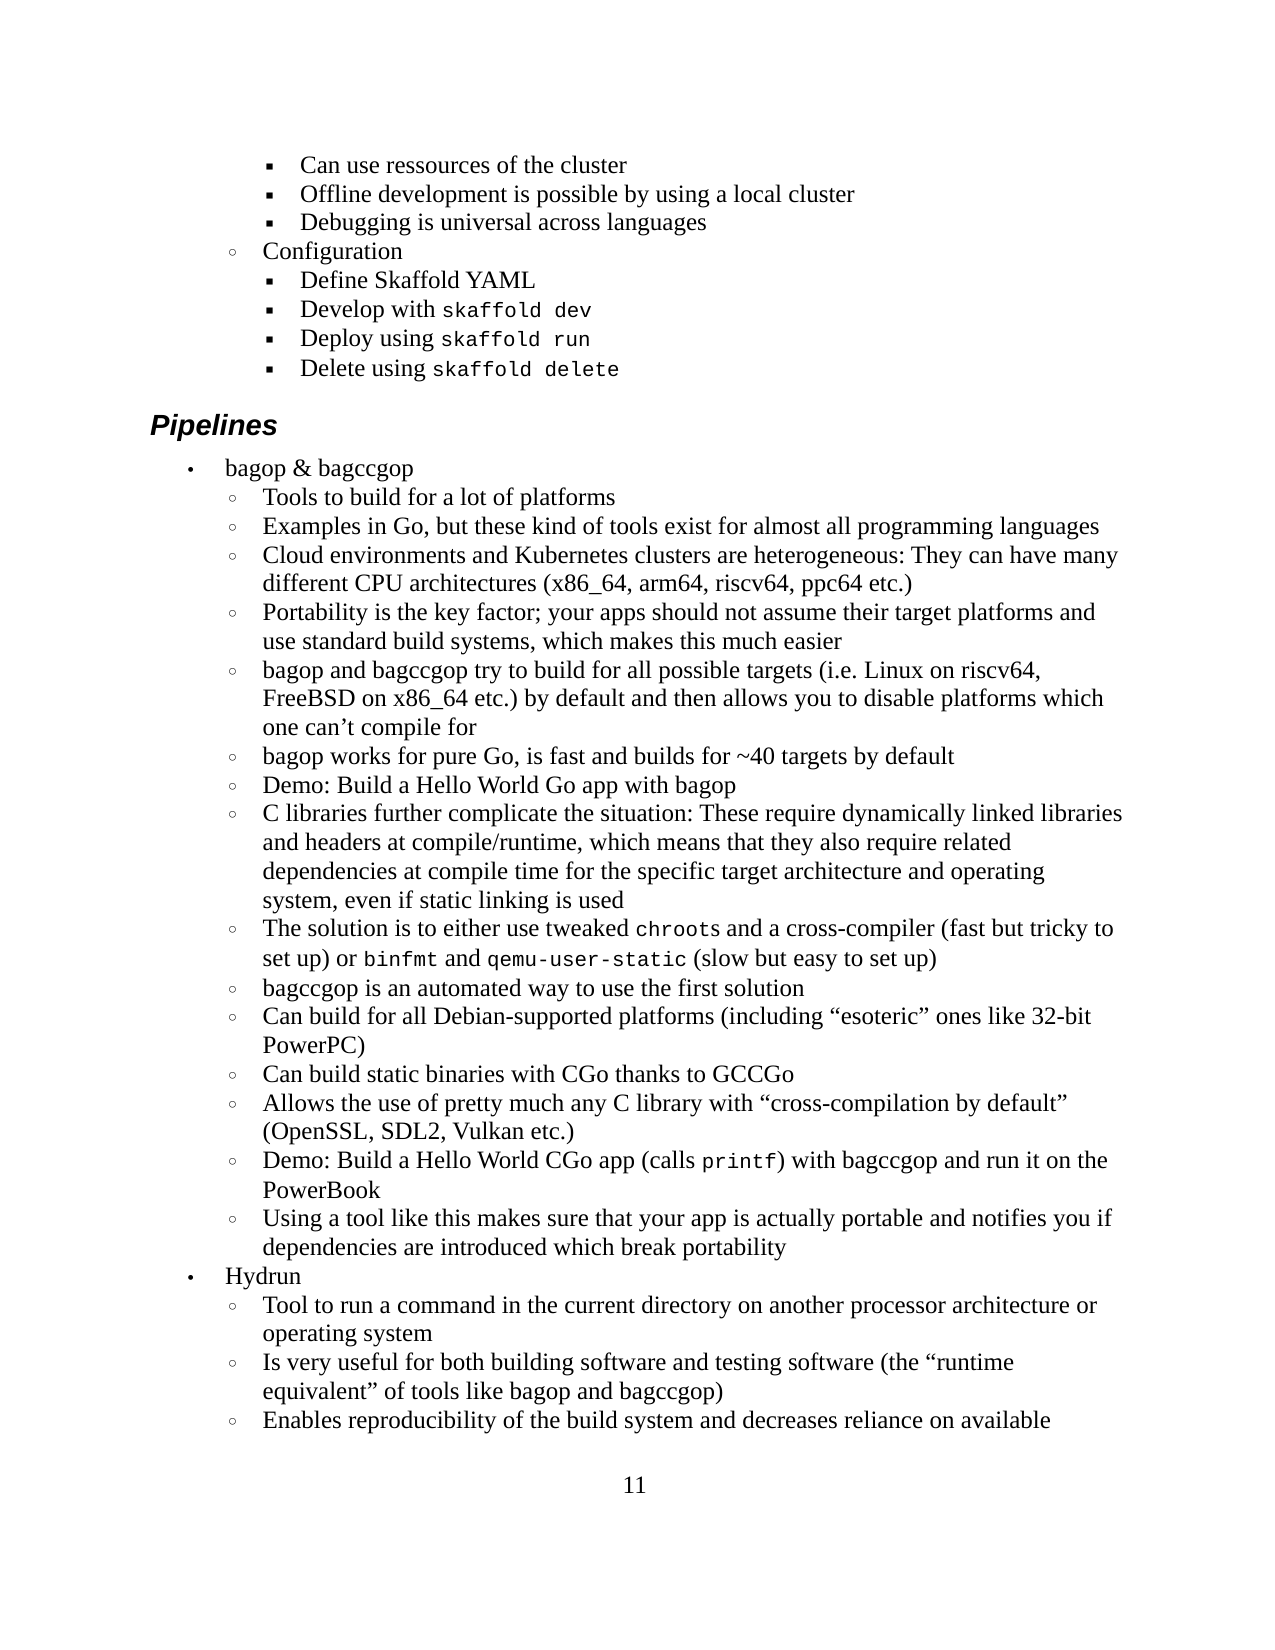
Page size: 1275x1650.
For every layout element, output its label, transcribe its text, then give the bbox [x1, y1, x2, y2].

list Enables reproducibility of the build system and decreases reliance on available [225, 1405, 1125, 1433]
list Define Skaffold YAML [262, 265, 1125, 294]
list Is very useful for both building software and testing software (the “runtime equivalent” of tools like bagop and bagccgop) [225, 1347, 1125, 1405]
list bagop & bagccgop [187, 453, 1125, 482]
list The solution is to either use tweaked chroots and a cross-compiler (fast but tricky to set up) or binfmt and qemu-user-static (slow but easy to set up) [225, 913, 1125, 973]
list Using a tool like this makes sure that your app is actually portable and notifies you if dependencies are introduced which break portability [225, 1203, 1125, 1261]
list Allows the use of pretty much any C library with “cross-compilation by default” (OpenSSL, SDL2, Vulkan etc.) [225, 1088, 1125, 1145]
list Delete using skaffold delete [262, 353, 1125, 382]
list Can build for all Debian-supported platforms (including “esoteric” ones like 32-bit PowerPC) [225, 1001, 1125, 1059]
list bagop and bagccgop try to build for all possible targets (i.e. Linux on riscv64, FreeBSD on x86_64 etc.) by default and then allows you to disable platforms which one can’t compile for [225, 655, 1125, 741]
list Can use ressources of the cluster [262, 150, 1125, 179]
list Portability is the key factor; your apps should not assume their target platforms and use standard build systems, which makes this much easier [225, 597, 1125, 655]
list Demo: Build a Hello World Go app with bagop [225, 770, 1125, 798]
list bagop works for pure Go, is fast and builds for ~40 targets by default [225, 741, 1125, 770]
list Can build static binaries with CGo thanks to GCCGo [225, 1059, 1125, 1088]
list Tool to run a command in the current directory on another processor architecture or operating system [225, 1290, 1125, 1347]
list Offline development is possible by using a local cluster [262, 179, 1125, 207]
list Examples in Go, but these kind of tools exist for almost all programming languages [225, 511, 1125, 540]
list Demo: Build a Hello World CGo app (calls printf) with bagccgop and run it on the PowerBook [225, 1145, 1125, 1203]
list bagccgop is an automated way to use the first solution [225, 973, 1125, 1001]
subtitle Pipelines [150, 407, 1125, 441]
list C libraries further complicate the situation: These require dynamically linked libraries and headers at compile/runtime, which means that they also require related dependencies at compile time for the specific target architecture and operating system, even if static linking is used [225, 798, 1125, 913]
list Deploy using skaffold run [262, 323, 1125, 353]
list Develop with skaffold dev [262, 294, 1125, 323]
list Configuration [225, 236, 1125, 265]
list Hydrun [187, 1261, 1125, 1290]
list Cloud environments and Kubernetes clusters are heterogeneous: They can have many different CPU architectures (x86_64, arm64, riscv64, ppc64 etc.) [225, 540, 1125, 597]
list Tools to build for a lot of platforms [225, 482, 1125, 511]
list Debugging is universal across languages [262, 207, 1125, 236]
